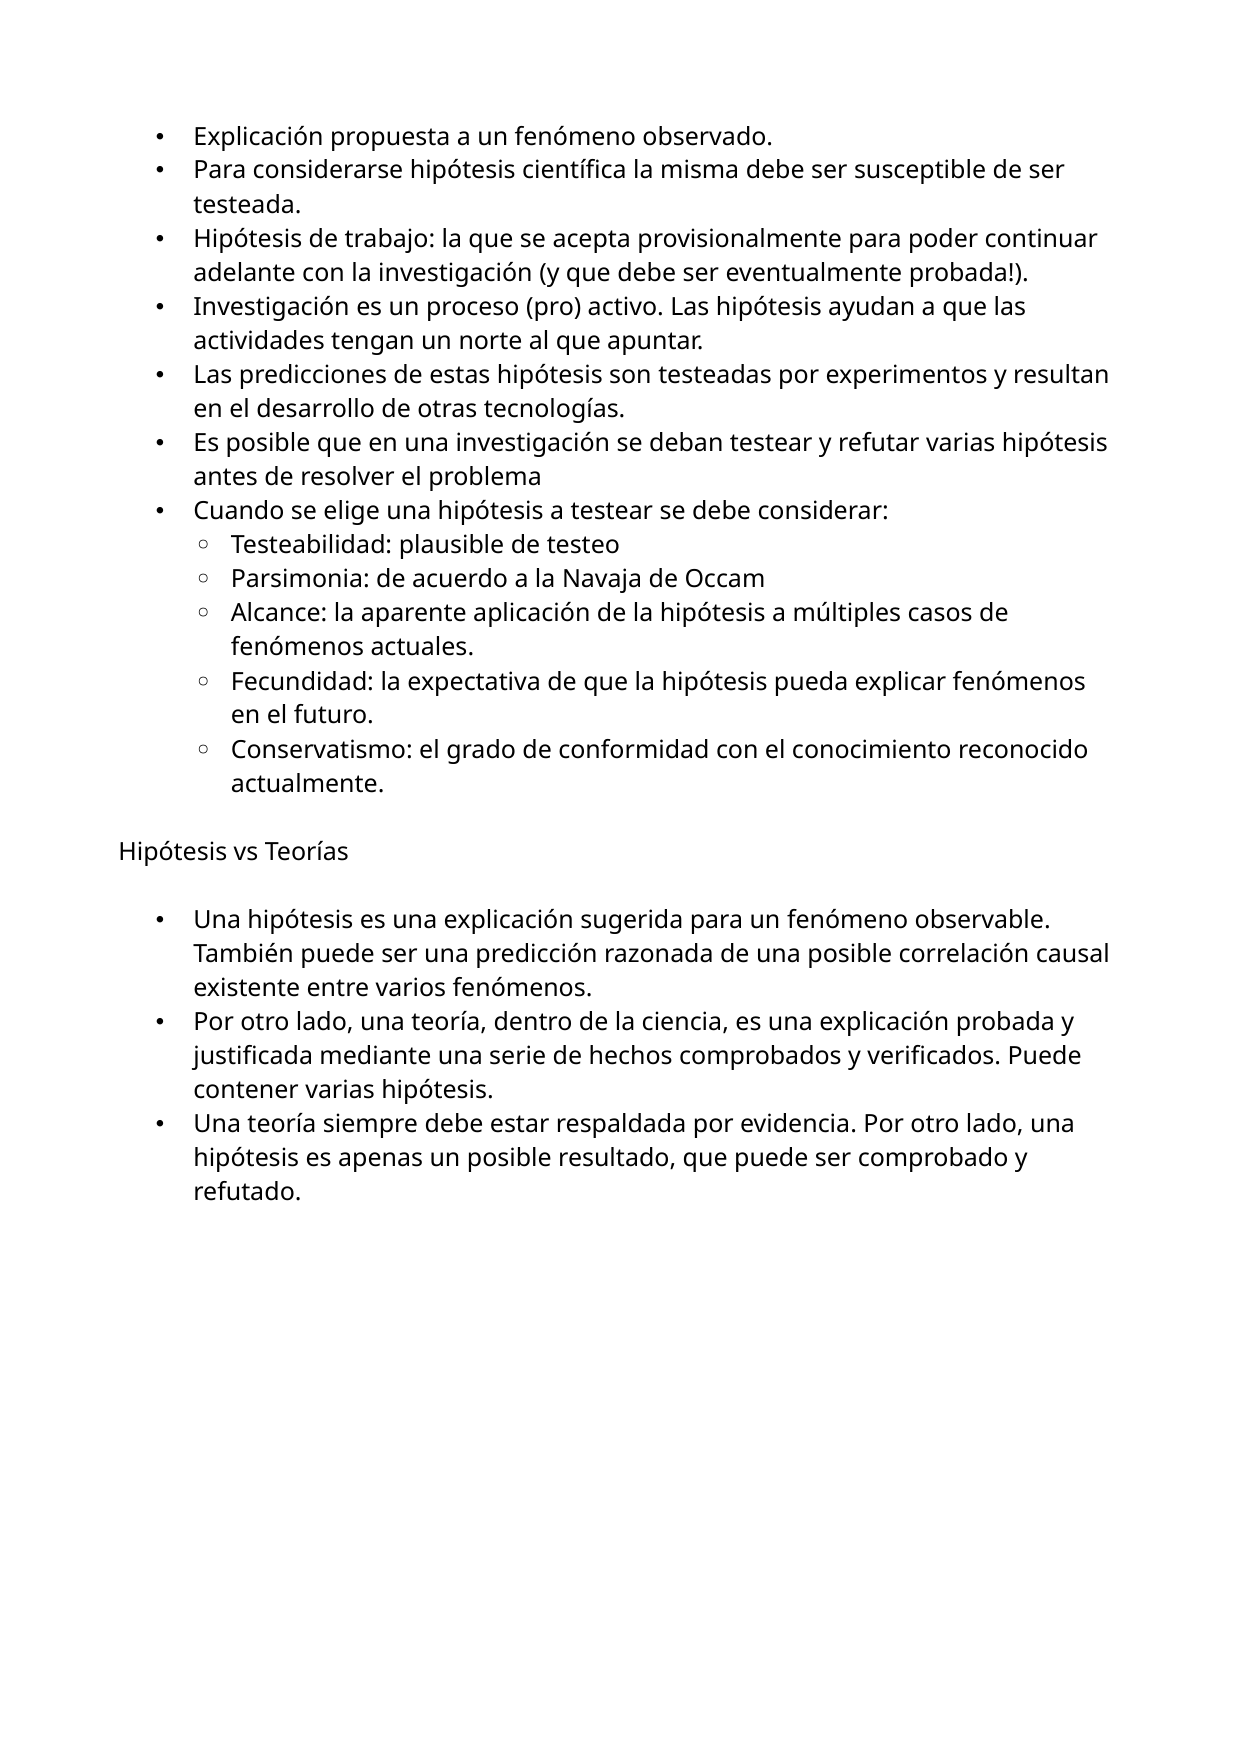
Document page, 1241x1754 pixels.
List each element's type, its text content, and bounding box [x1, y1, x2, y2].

list Conservatismo: el grado de conformidad con el conocimiento reconocido actualmente. [193, 731, 1122, 799]
list Para considerarse hipótesis científica la misma debe ser susceptible de ser testeada. [156, 152, 1122, 220]
list Explicación propuesta a un fenómeno observado. [156, 118, 1122, 152]
list Hipótesis de trabajo: la que se acepta provisionalmente para poder continuar adelante con la investigación (y que debe ser eventualmente probada!). [156, 220, 1122, 288]
list Alcance: la aparente aplicación de la hipótesis a múltiples casos de fenómenos actuales. [193, 595, 1122, 663]
text Hipótesis vs Teorías [118, 833, 1122, 867]
list Las predicciones de estas hipótesis son testeadas por experimentos y resultan en el desarrollo de otras tecnologías. [156, 357, 1122, 425]
list Investigación es un proceso (pro) activo. Las hipótesis ayudan a que las actividades tengan un norte al que apuntar. [156, 288, 1122, 357]
list Una hipótesis es una explicación sugerida para un fenómeno observable. También puede ser una predicción razonada de una posible correlación causal existente entre varios fenómenos. [156, 902, 1122, 1004]
list Una teoría siempre debe estar respaldada por evidencia. Por otro lado, una hipótesis es apenas un posible resultado, que puede ser comprobado y refutado. [156, 1106, 1122, 1208]
list Cuando se elige una hipótesis a testear se debe considerar: [156, 493, 1122, 527]
list Es posible que en una investigación se deban testear y refutar varias hipótesis antes de resolver el problema [156, 425, 1122, 493]
list Fecundidad: la expectativa de que la hipótesis pueda explicar fenómenos en el futuro. [193, 663, 1122, 731]
list Por otro lado, una teoría, dentro de la ciencia, es una explicación probada y justificada mediante una serie de hechos comprobados y verificados. Puede contener varias hipótesis. [156, 1004, 1122, 1106]
list Parsimonia: de acuerdo a la Navaja de Occam [193, 561, 1122, 595]
list Testeabilidad: plausible de testeo [193, 527, 1122, 561]
